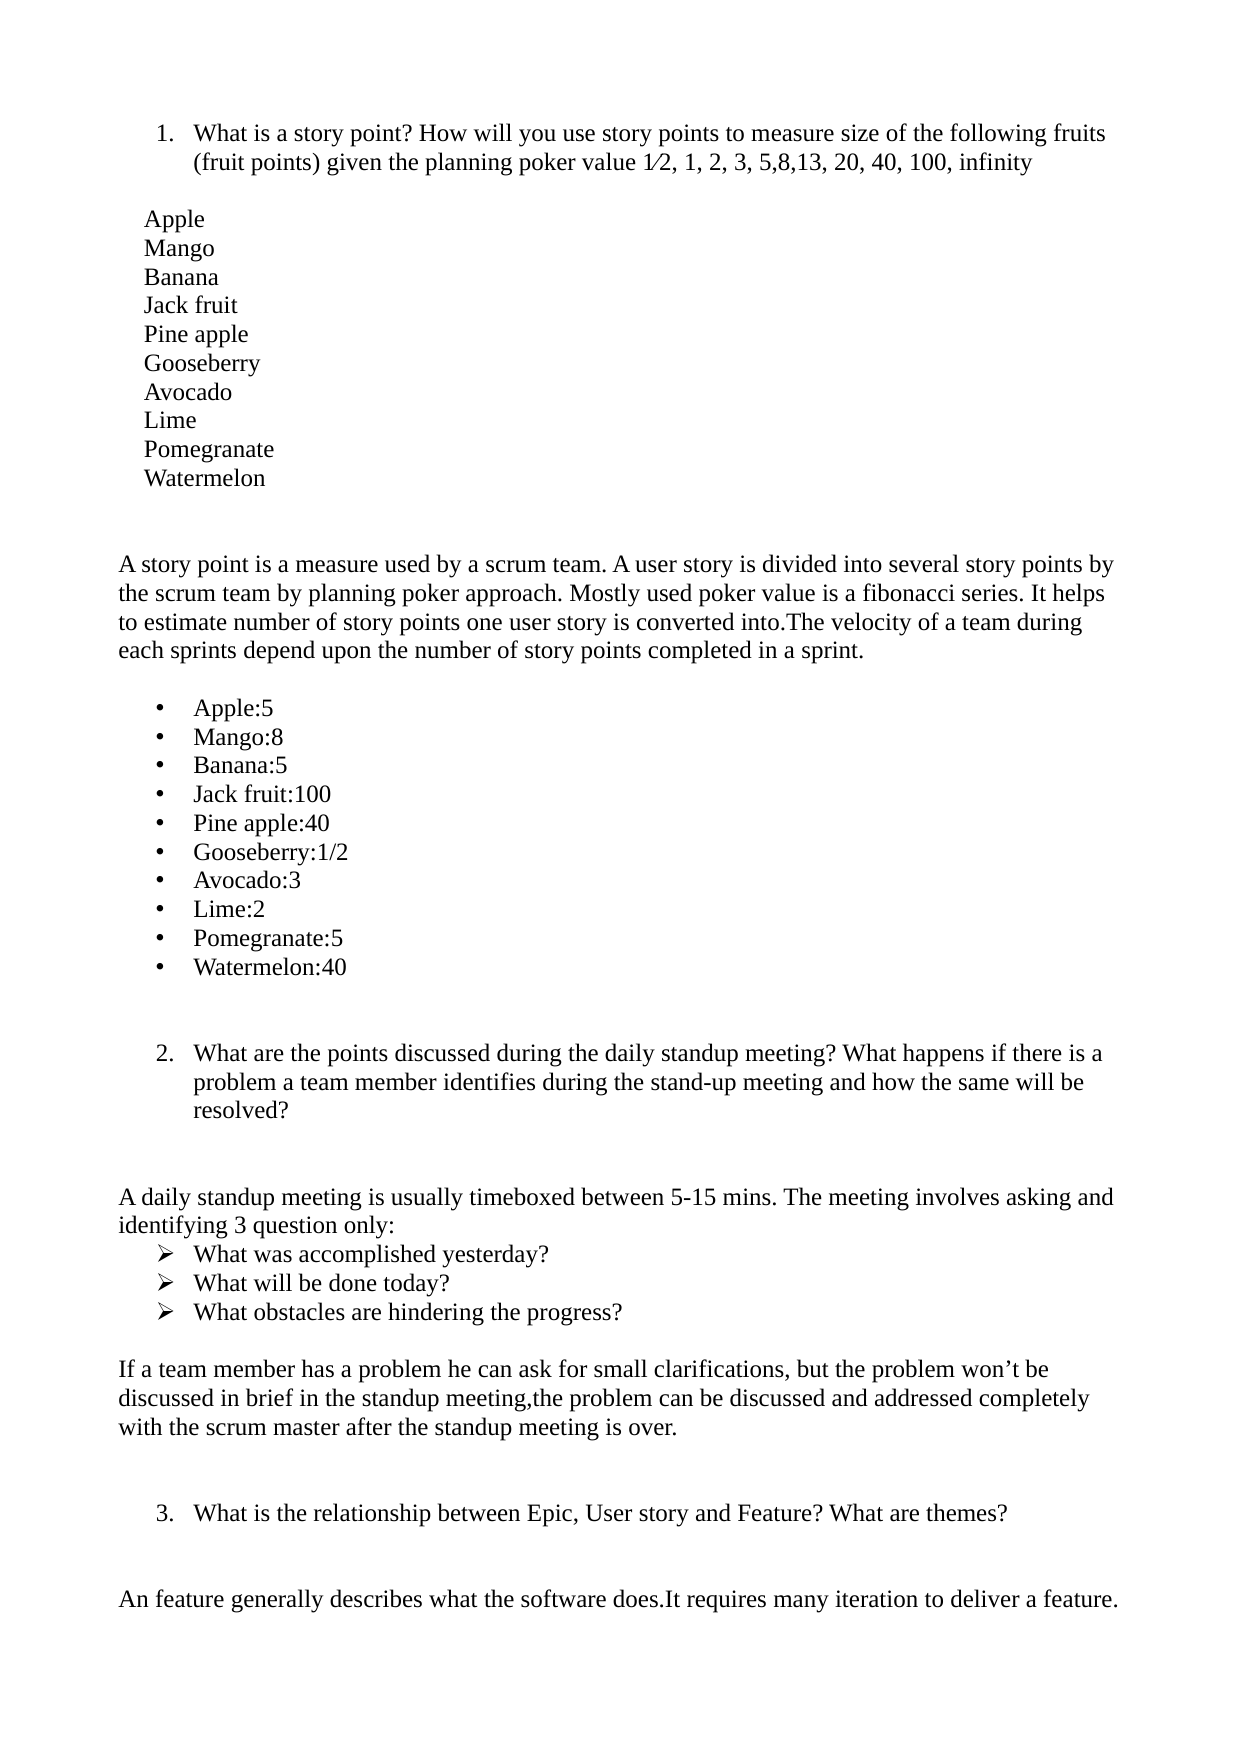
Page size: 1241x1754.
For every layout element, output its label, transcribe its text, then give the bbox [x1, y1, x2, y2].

list Lime:2 [156, 894, 1122, 923]
text An feature generally describes what the software does.It requires many iteration to deliver a feature. [118, 1584, 1122, 1613]
list What are the points discussed during the daily standup meeting? What happens if there is a problem a team member identifies during the stand-up meeting and how the same will be resolved? [156, 1038, 1122, 1124]
text  Lime [118, 406, 1122, 434]
list Pomegranate:5 [156, 923, 1122, 952]
text  Pomegranate [118, 434, 1122, 463]
text  Mango [118, 233, 1122, 262]
list Gooseberry:1/2 [156, 837, 1122, 866]
text  Jack fruit [118, 291, 1122, 319]
text  Apple [118, 204, 1122, 233]
list What obstacles are hindering the progress? [156, 1297, 1122, 1326]
list What will be done today? [156, 1268, 1122, 1297]
list Jack fruit:100 [156, 779, 1122, 808]
text  Gooseberry [118, 348, 1122, 377]
text A daily standup meeting is usually timeboxed between 5-15 mins. The meeting involves asking and identifying 3 question only: [118, 1182, 1122, 1239]
text If a team member has a problem he can ask for small clarifications, but the problem won’t be discussed in brief in the standup meeting,the problem can be discussed and addressed completely with the scrum master after the standup meeting is over. [118, 1354, 1122, 1441]
list What was accomplished yesterday? [156, 1239, 1122, 1268]
list Avocado:3 [156, 866, 1122, 894]
text A story point is a measure used by a scrum team. A user story is divided into several story points by the scrum team by planning poker approach. Mostly used poker value is a fibonacci series. It helps to estimate number of story points one user story is converted into.The velocity of a team during each sprints depend upon the number of story points completed in a sprint. [118, 549, 1122, 664]
text  Watermelon [118, 463, 1122, 492]
list Pine apple:40 [156, 808, 1122, 837]
list Banana:5 [156, 751, 1122, 779]
text  Pine apple [118, 319, 1122, 348]
list Apple:5 [156, 693, 1122, 722]
text  Banana [118, 262, 1122, 291]
list Mango:8 [156, 722, 1122, 751]
list What is the relationship between Epic, User story and Feature? What are themes? [156, 1498, 1122, 1527]
text  Avocado [118, 377, 1122, 406]
list Watermelon:40 [156, 952, 1122, 981]
list What is a story point? How will you use story points to measure size of the following fruits (fruit points) given the planning poker value 1⁄2, 1, 2, 3, 5,8,13, 20, 40, 100, infinity [156, 118, 1122, 176]
